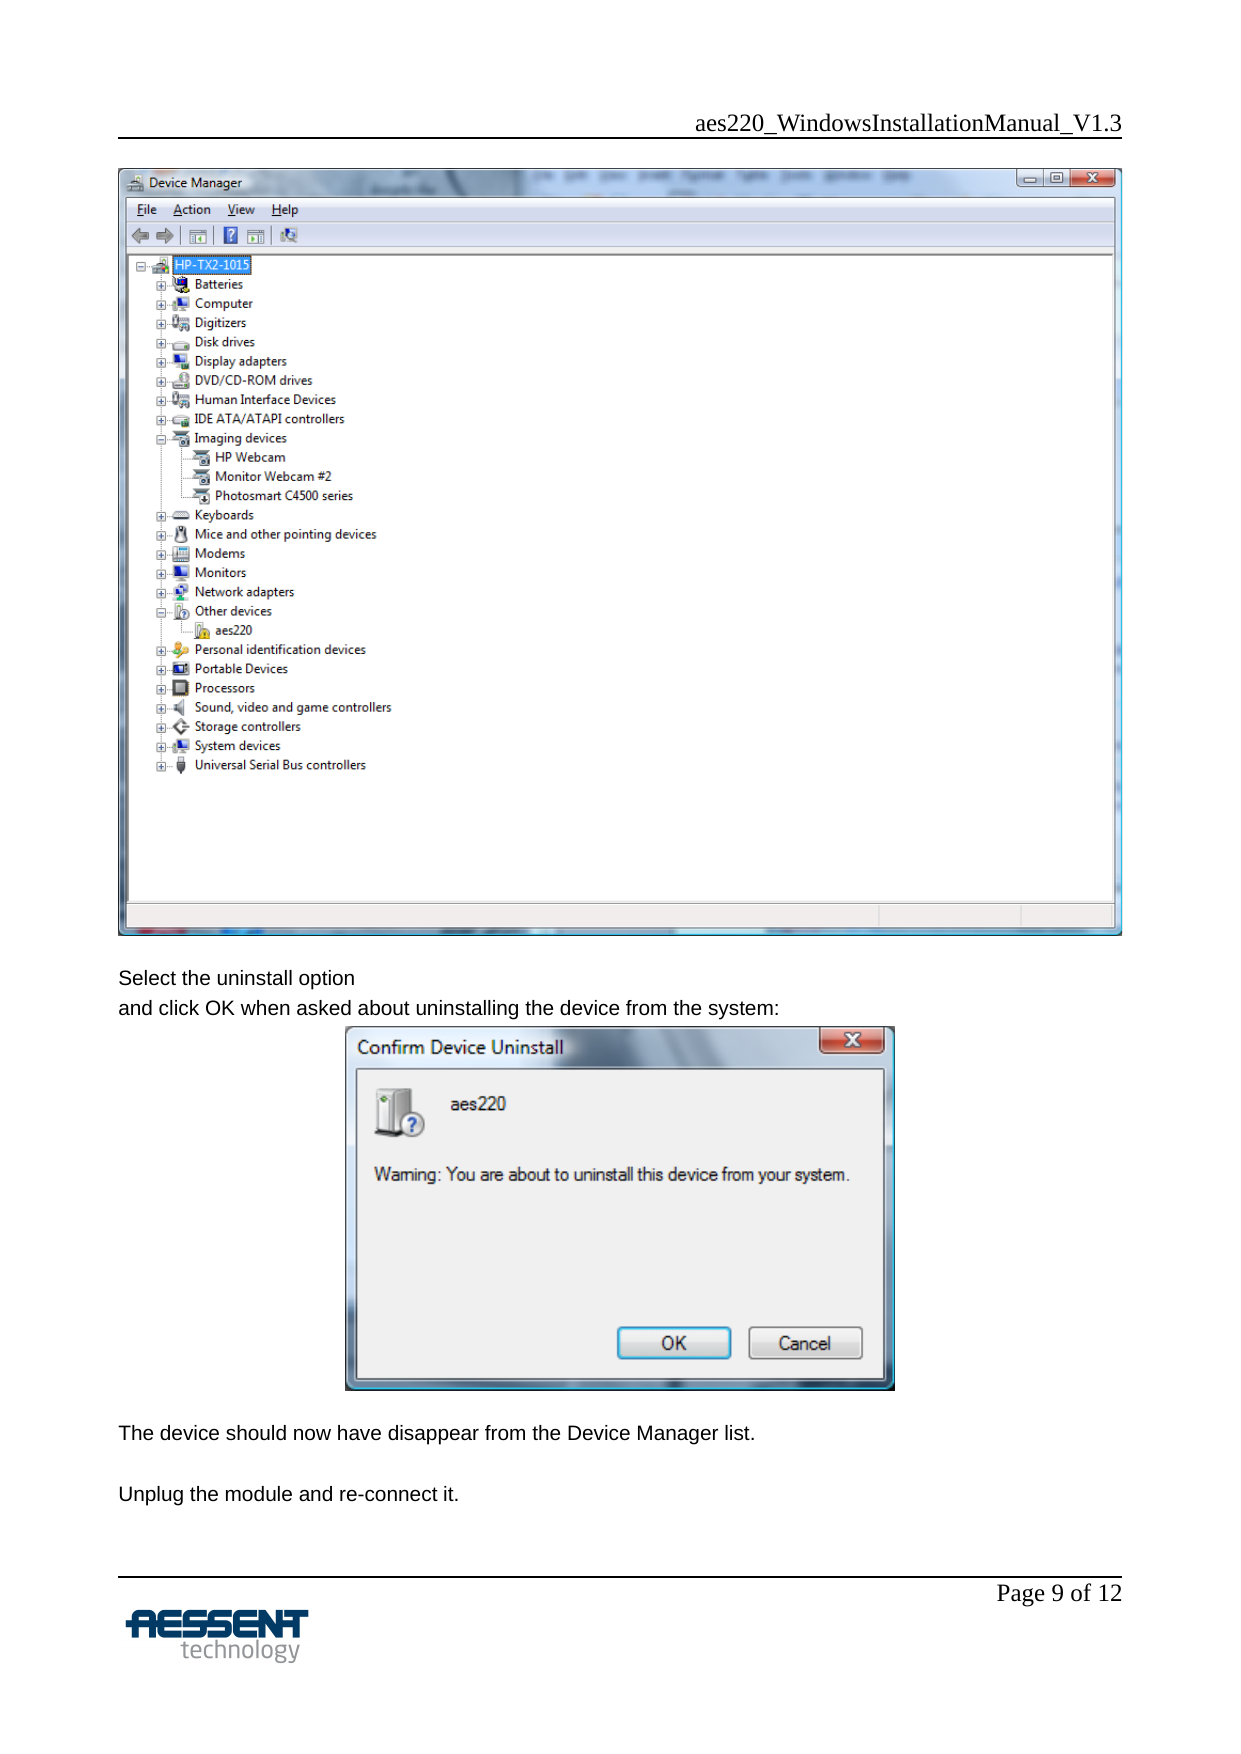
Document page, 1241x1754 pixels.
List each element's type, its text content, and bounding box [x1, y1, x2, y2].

picture [345, 1026, 895, 1391]
text Unplug the module and re-connect it. [118, 1482, 1122, 1506]
text The device should now have disappear from the Device Manager list. [118, 1421, 1122, 1445]
text Select the uninstall option [118, 966, 1122, 989]
picture [118, 168, 1123, 936]
picture [117, 1603, 317, 1670]
text and click OK when asked about uninstalling the device from the system: [118, 996, 1122, 1020]
